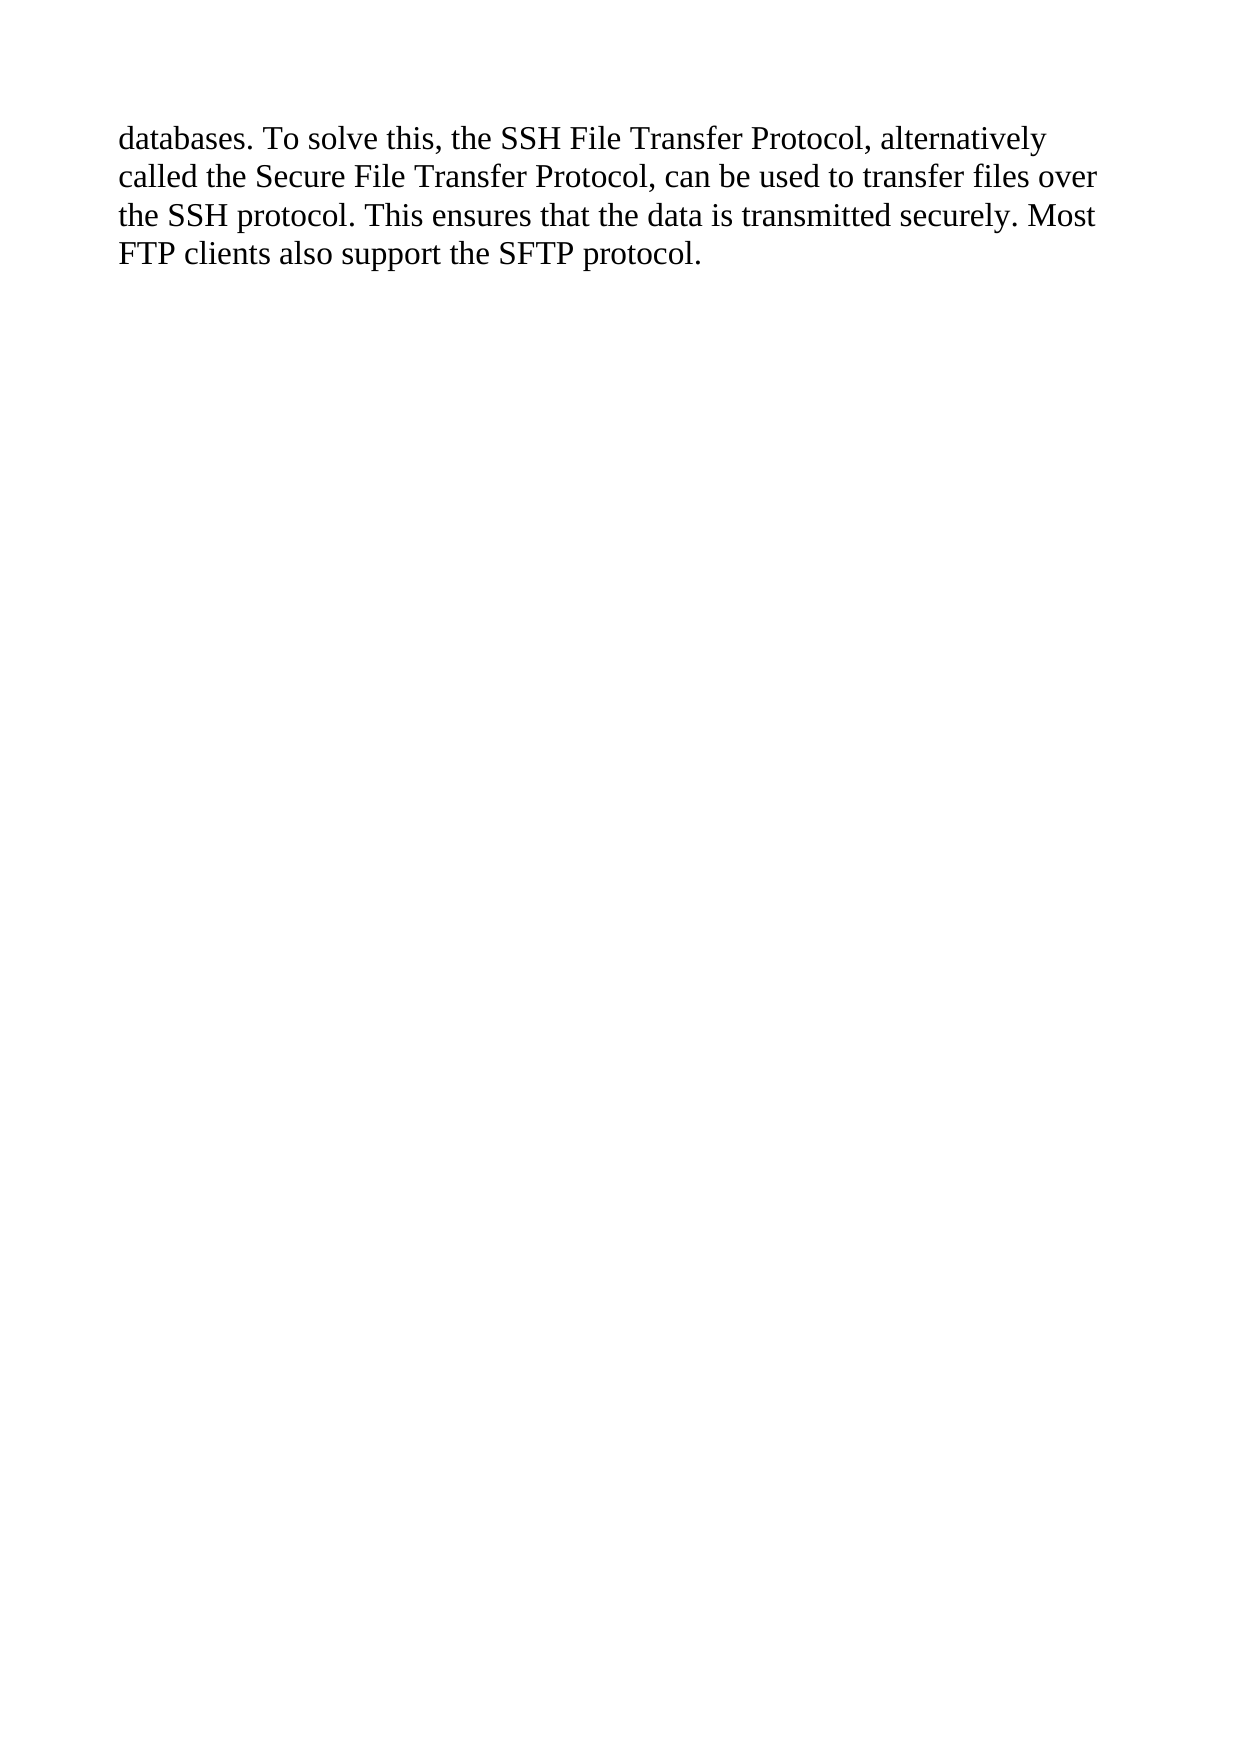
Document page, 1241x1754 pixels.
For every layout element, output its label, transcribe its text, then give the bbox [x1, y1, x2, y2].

text databases. To solve this, the SSH File Transfer Protocol, alternatively called the Secure File Transfer Protocol, can be used to transfer files over the SSH protocol. This ensures that the data is transmitted securely. Most FTP clients also support the SFTP protocol. [118, 118, 1122, 271]
